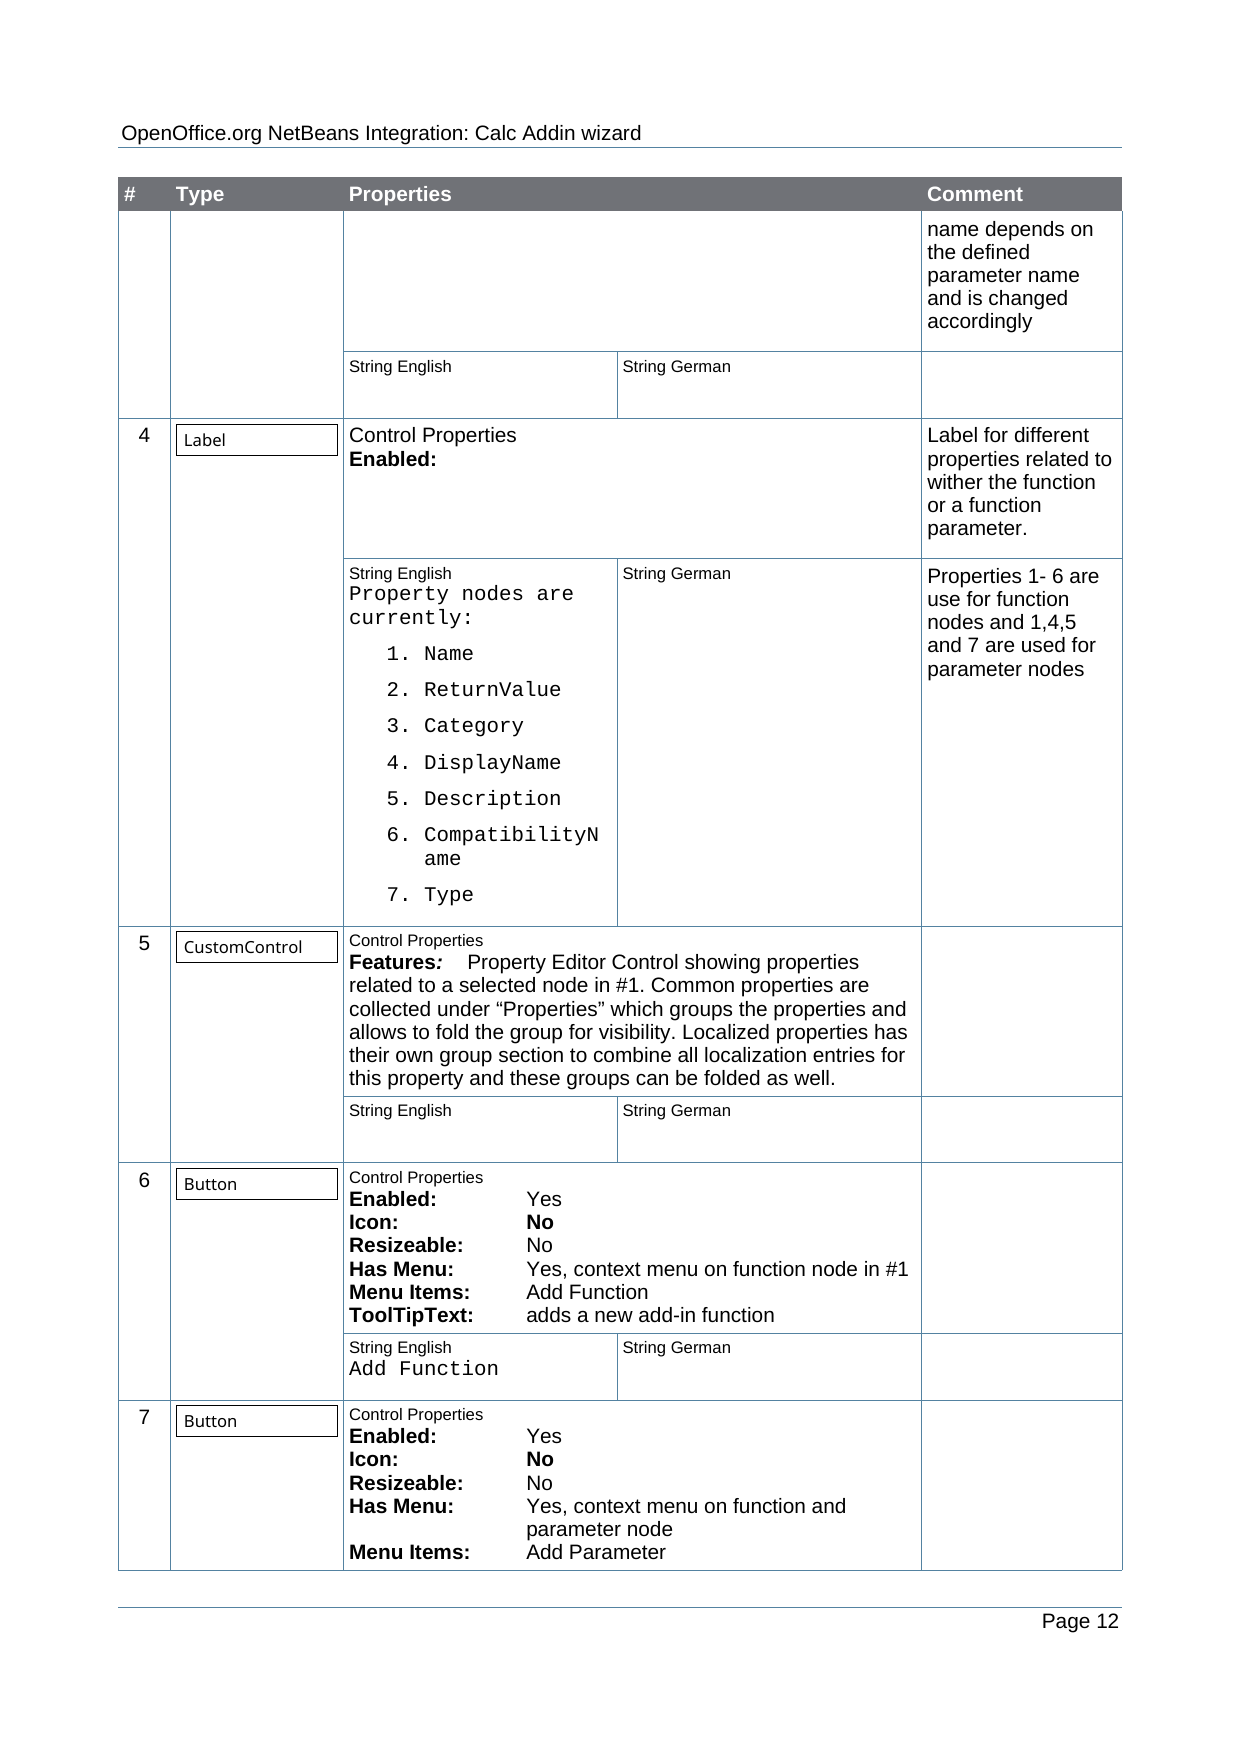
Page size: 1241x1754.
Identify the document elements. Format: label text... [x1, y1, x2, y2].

table_cell [171, 419, 343, 926]
table_header Control Properties Features: Property Editor Control showing properties related to a selected node in #1. Common properties are collected under “Properties” which groups the properties and allows to fold the group for visibility. Localized properties has their own group section to combine all localization entries for this property and these groups can be folded as well. [344, 927, 921, 1096]
table_cell 4 [119, 419, 170, 926]
table_cell String English Add Function [344, 1334, 617, 1400]
table_cell [171, 927, 343, 1162]
table_cell [922, 352, 1122, 418]
table_header Properties [343, 177, 921, 211]
table_cell 5 [119, 927, 170, 1162]
table_cell [171, 1401, 343, 1570]
table_cell [171, 1163, 343, 1400]
table_cell [119, 211, 170, 418]
table_header Control Properties Enabled: Yes Icon: No Resizeable: No Has Menu: Yes, context menu on function and parameter node Menu Items: Add Parameter [344, 1401, 921, 1570]
table_header Control Properties Enabled: <Yes/No> [344, 419, 921, 558]
table_header Type [170, 177, 343, 211]
table_cell String English <Enter String Here> [344, 352, 617, 418]
table_cell 6 [119, 1163, 170, 1400]
table_cell String German <Enter String Here> [618, 559, 921, 926]
table_cell [922, 1097, 1122, 1162]
table_header Comment [921, 177, 1122, 211]
table_cell [171, 211, 343, 418]
table_header [344, 211, 921, 351]
table_header name depends on the defined parameter name and is changed accordingly [922, 211, 1122, 351]
table_cell String German <Enter String Here> [618, 352, 921, 418]
table_header [922, 1401, 1122, 1570]
table_header [922, 927, 1122, 1096]
table_cell Properties 1- 6 are use for function nodes and 1,4,5 and 7 are used for parameter nodes [922, 559, 1122, 926]
table_cell String English <Enter String Here> [344, 1097, 617, 1162]
table_header # [118, 177, 170, 211]
table_cell [922, 1334, 1122, 1400]
table_cell String German <Enter String Here> [618, 1334, 921, 1400]
table_header Label for different properties related to wither the function or a function parameter. [922, 419, 1122, 558]
table_header [922, 1163, 1122, 1333]
table_cell String English Property nodes are currently: Name ReturnValue Category DisplayName Description CompatibilityName Type [344, 559, 617, 926]
table_cell 7 [119, 1401, 170, 1570]
table_cell String German <Enter String Here> [618, 1097, 921, 1162]
table_header Control Properties Enabled: Yes Icon: No Resizeable: No Has Menu: Yes, context menu on function node in #1 Menu Items: Add Function ToolTipText: adds a new add-in function [344, 1163, 921, 1333]
